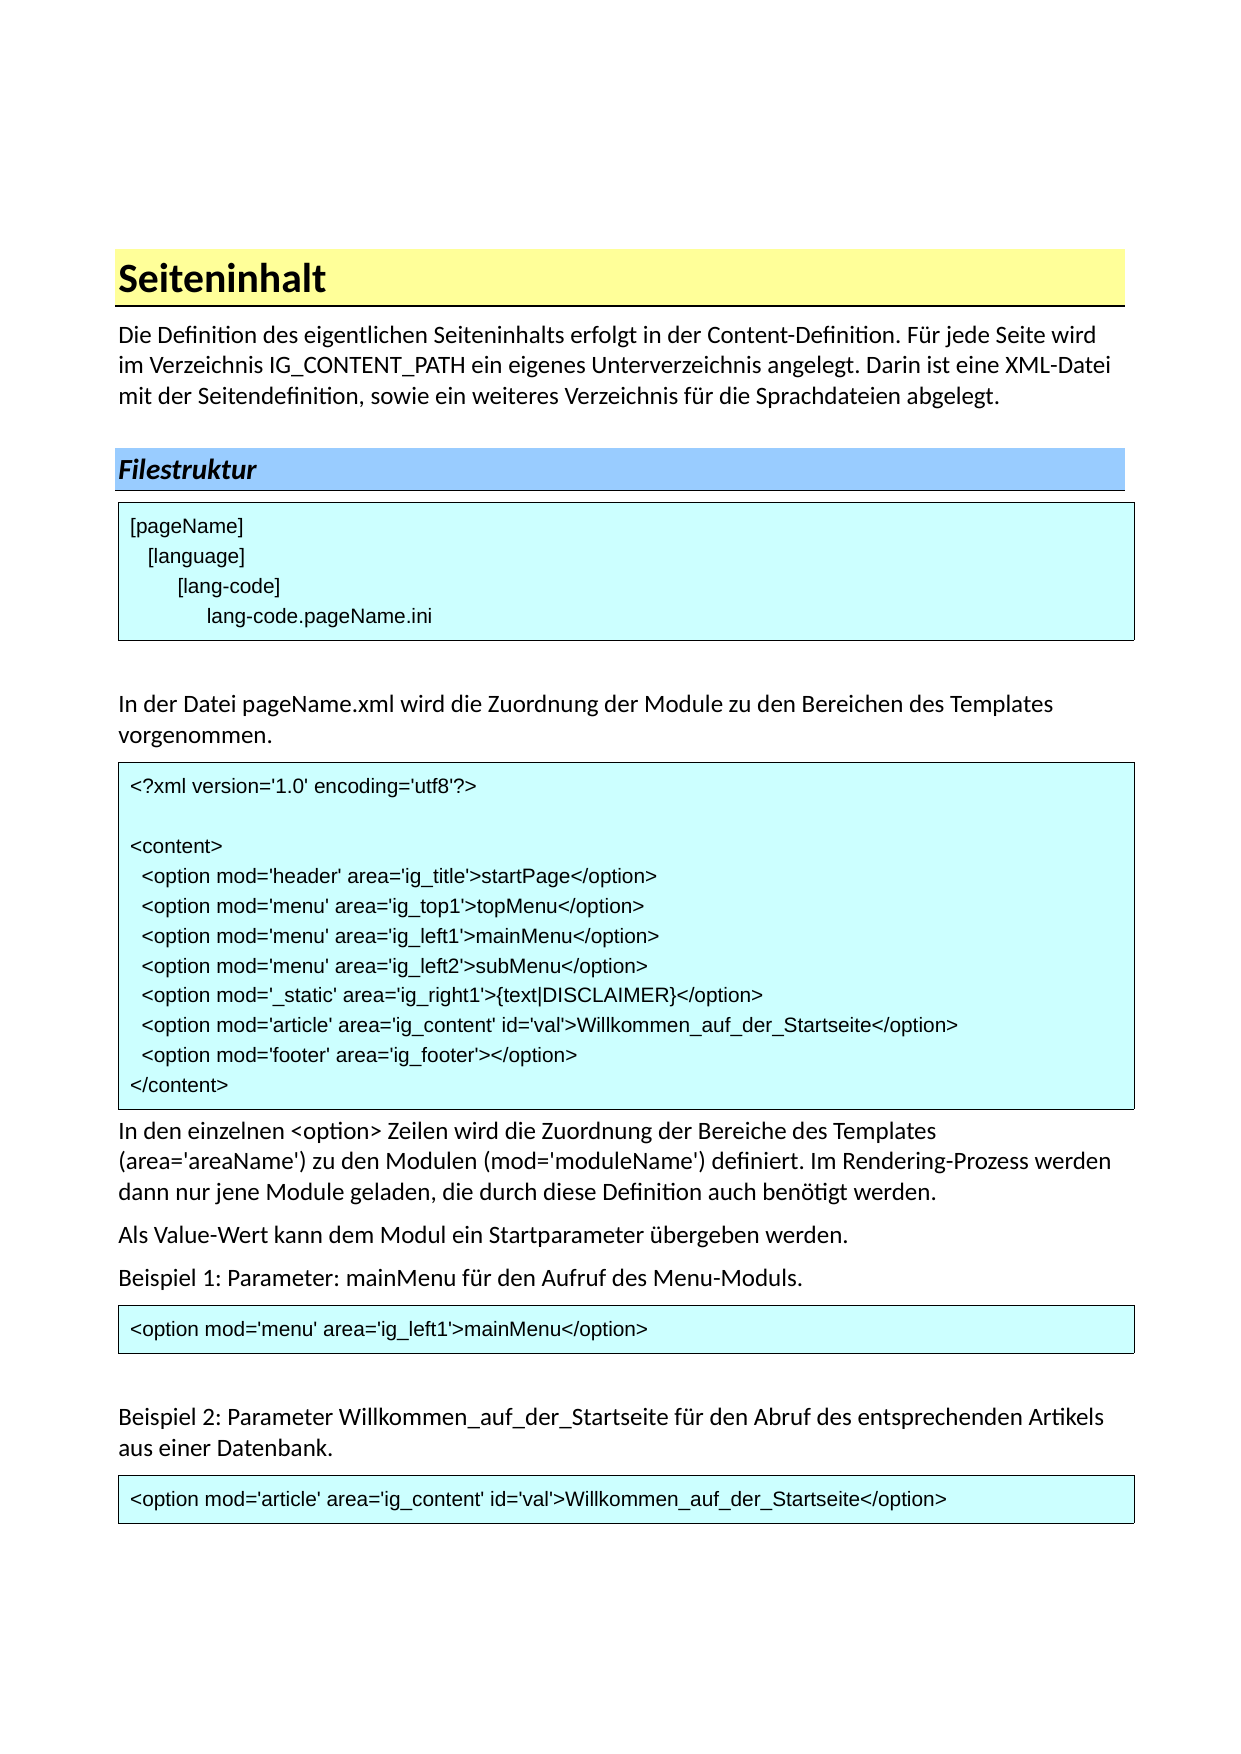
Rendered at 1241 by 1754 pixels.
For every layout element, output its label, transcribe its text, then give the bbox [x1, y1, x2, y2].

text <option mod='menu' area='ig_left2'>subMenu</option> [119, 942, 1134, 971]
subtitle Filestruktur [115, 448, 1125, 490]
text <option mod='menu' area='ig_left1'>mainMenu</option> [119, 1306, 1134, 1353]
text Als Value-Wert kann dem Modul ein Startparameter übergeben werden. [118, 1219, 1122, 1249]
text <option mod='_static' area='ig_right1'>{text|DISCLAIMER}</option> [119, 971, 1134, 1001]
text [lang-code] [119, 562, 1134, 592]
text <option mod='article' area='ig_content' id='val'>Willkommen_auf_der_Startseite</option> [119, 1001, 1134, 1031]
text <option mod='header' area='ig_title'>startPage</option> [119, 852, 1134, 882]
text <option mod='menu' area='ig_top1'>topMenu</option> [119, 882, 1134, 912]
text In der Datei pageName.xml wird die Zuordnung der Module zu den Bereichen des Templates vorgenommen. [118, 689, 1122, 750]
subtitle Seiteninhalt [115, 249, 1125, 305]
text lang-code.pageName.ini [119, 592, 1134, 640]
text <content> [119, 822, 1134, 852]
text <option mod='article' area='ig_content' id='val'>Willkommen_auf_der_Startseite</option> [119, 1476, 1134, 1523]
text <option mod='menu' area='ig_left1'>mainMenu</option> [119, 912, 1134, 942]
text <option mod='footer' area='ig_footer'></option> [119, 1031, 1134, 1061]
text Beispiel 1: Parameter: mainMenu für den Aufruf des Menu-Moduls. [118, 1262, 1122, 1292]
text [pageName] [119, 503, 1134, 532]
text </content> [119, 1061, 1134, 1109]
text Beispiel 2: Parameter Willkommen_auf_der_Startseite für den Abruf des entsprechenden Artikels aus einer Datenbank. [118, 1402, 1122, 1463]
text [language] [119, 532, 1134, 562]
text Die Definition des eigentlichen Seiteninhalts erfolgt in der Content-Definition. Für jede Seite wird im Verzeichnis IG_CONTENT_PATH ein eigenes Unterverzeichnis angelegt. Darin ist eine XML-Datei mit der Seitendefinition, sowie ein weiteres Verzeichnis für die Sprachdateien abgelegt. [118, 319, 1122, 411]
text In den einzelnen <option> Zeilen wird die Zuordnung der Bereiche des Templates (area='areaName') zu den Modulen (mod='moduleName') definiert. Im Rendering-Prozess werden dann nur jene Module geladen, die durch diese Definition auch benötigt werden. [118, 1115, 1122, 1206]
text <?xml version='1.0' encoding='utf8'?> [119, 763, 1134, 792]
